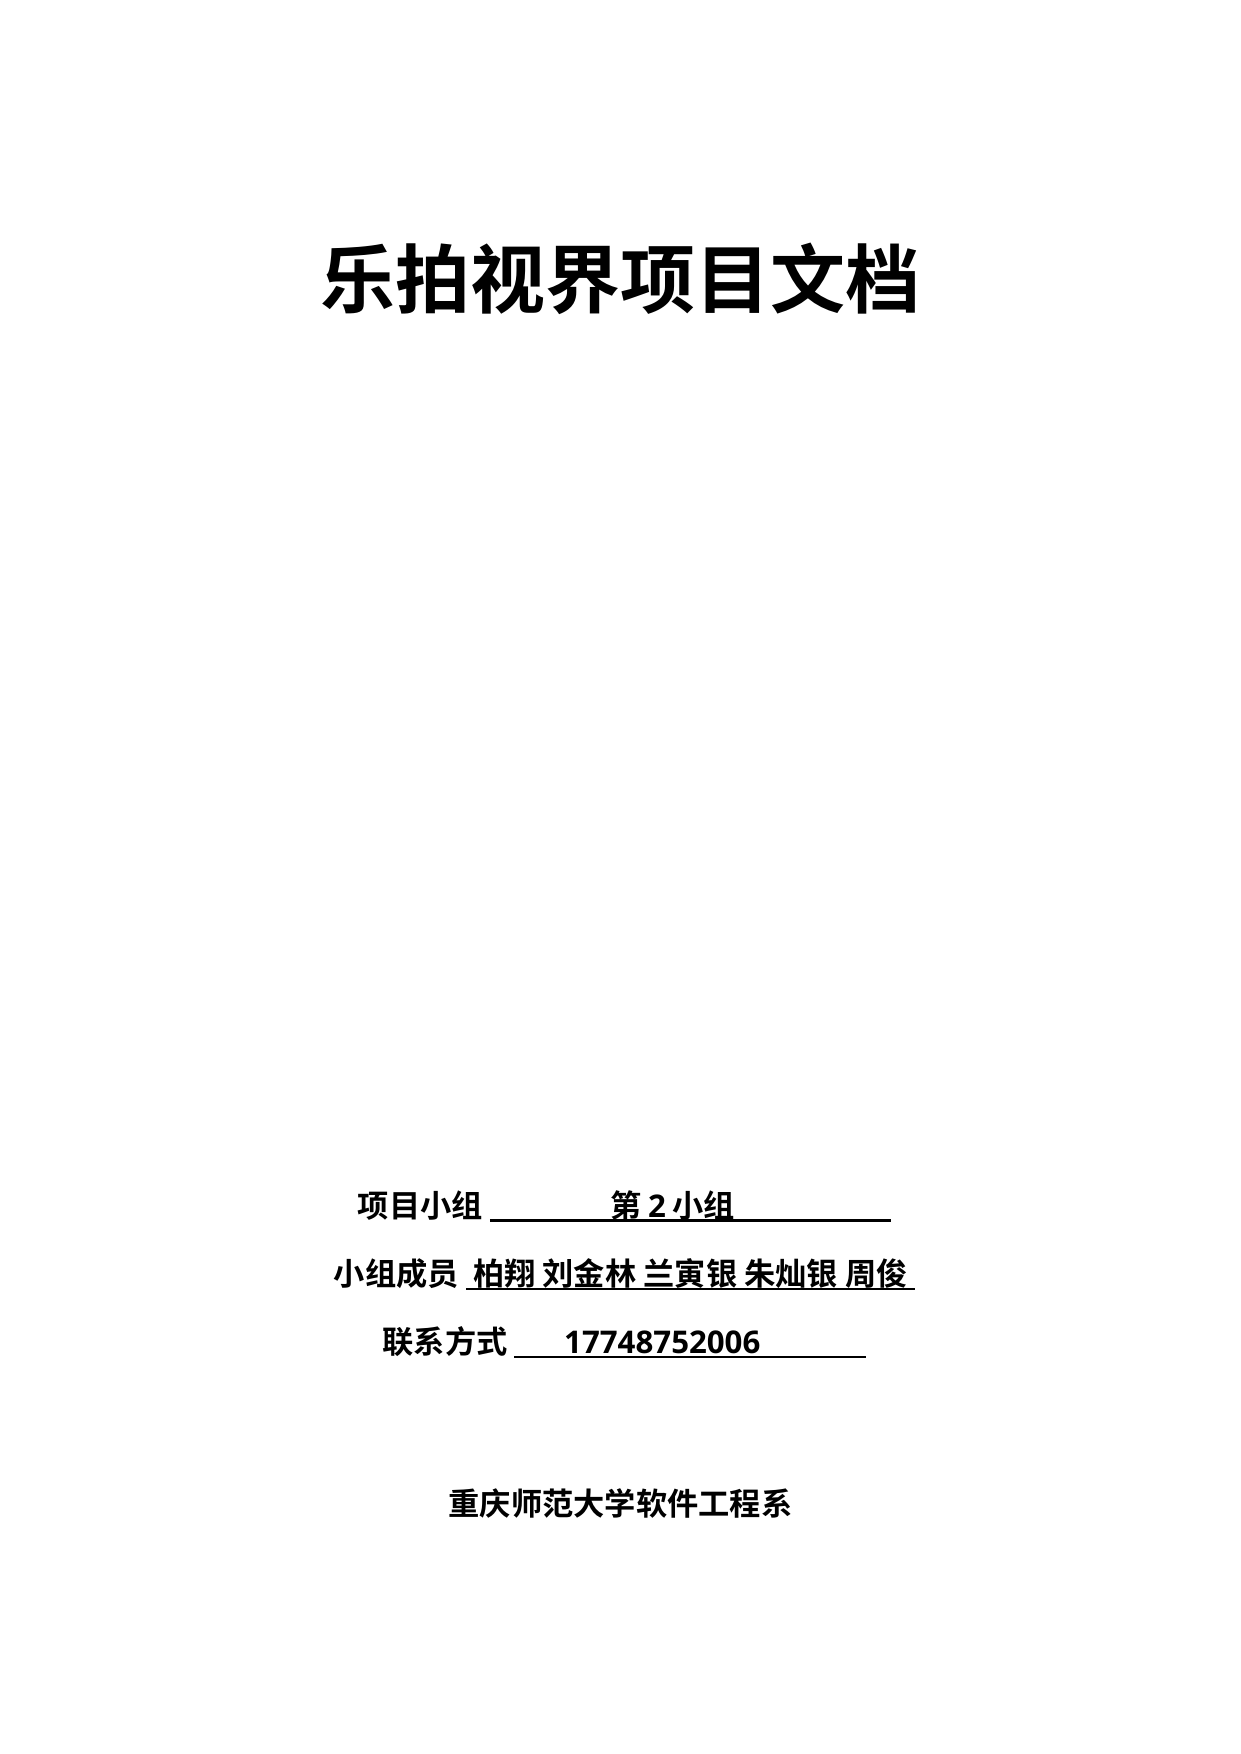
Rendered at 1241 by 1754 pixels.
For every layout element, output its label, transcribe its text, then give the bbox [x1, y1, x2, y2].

text 联系方式 17748752006 [118, 1317, 1122, 1362]
text 乐拍视界项目文档 [118, 220, 1122, 329]
text 重庆师范大学软件工程系 [118, 1479, 1122, 1524]
text 小组成员 柏翔 刘金林 兰寅银 朱灿银 周俊 [118, 1249, 1122, 1294]
text 项目小组 第2小组 [118, 1181, 1122, 1226]
